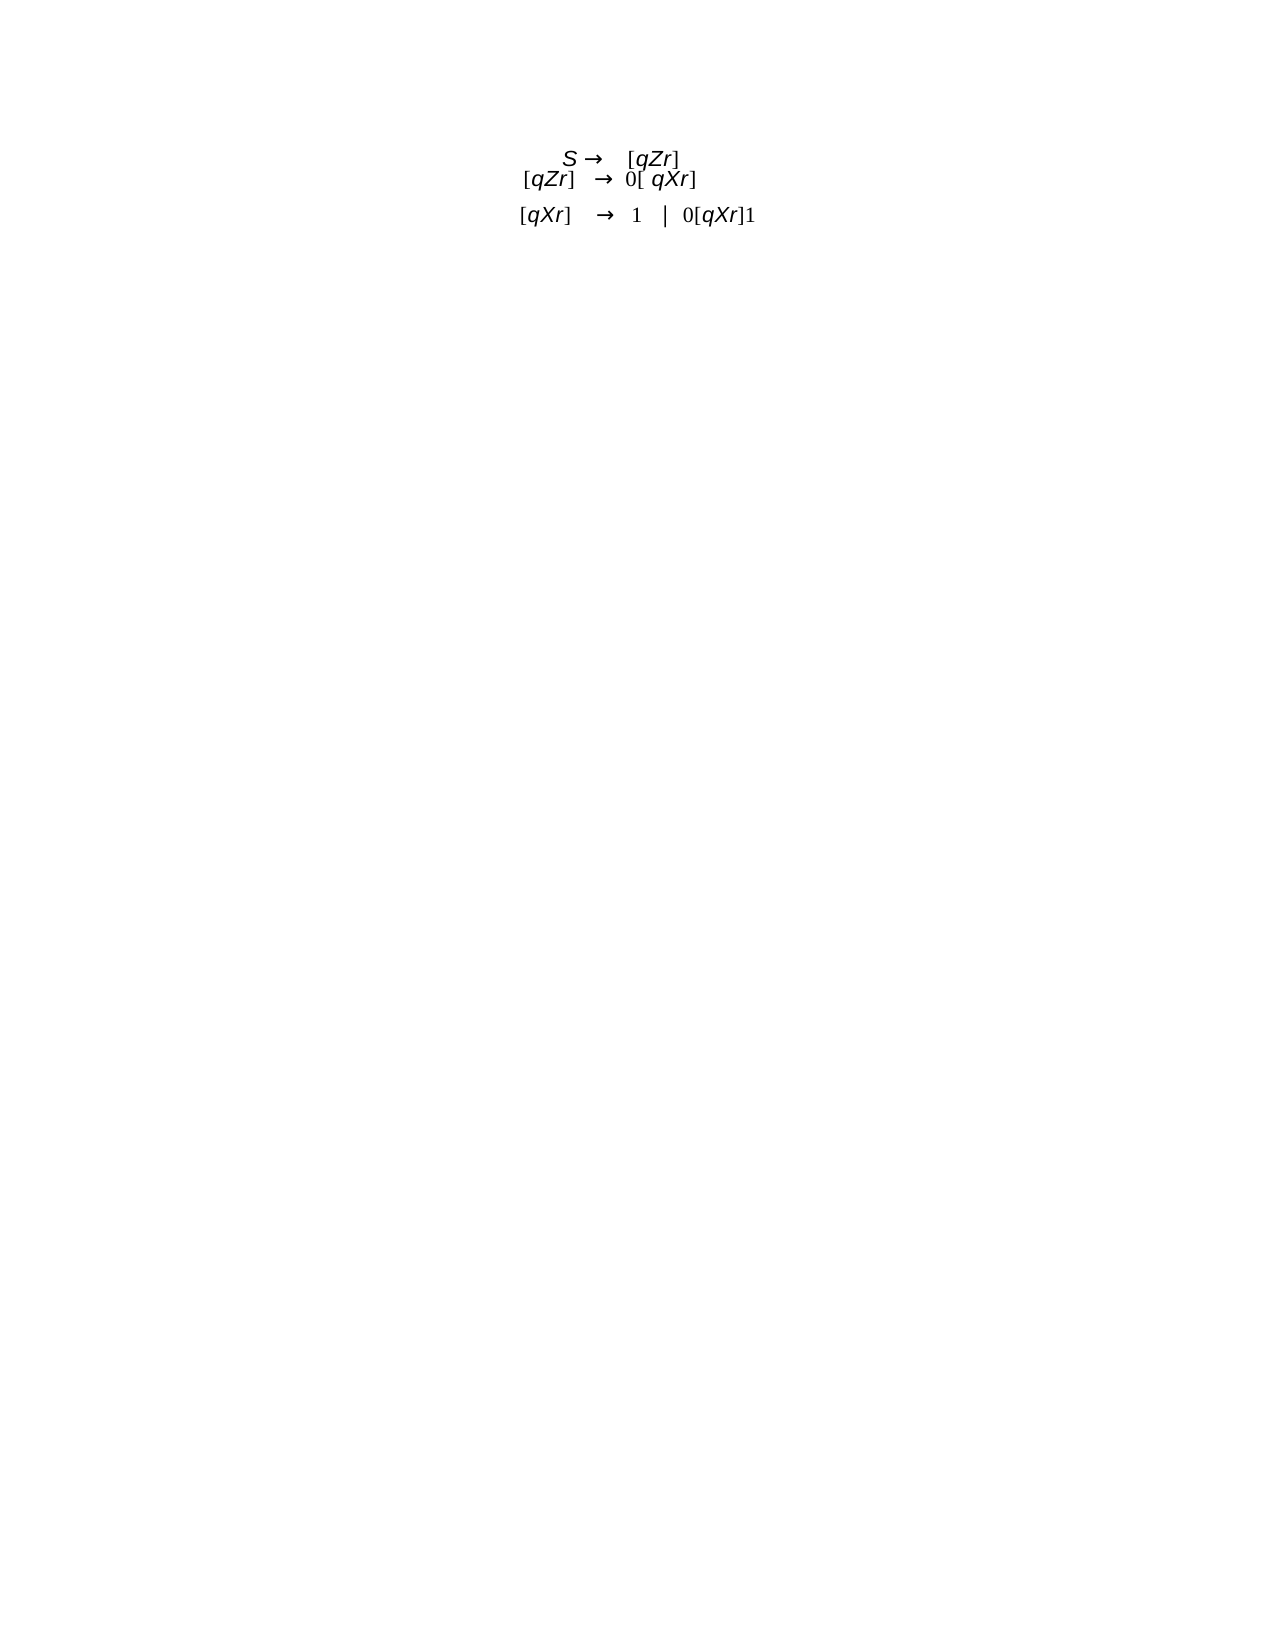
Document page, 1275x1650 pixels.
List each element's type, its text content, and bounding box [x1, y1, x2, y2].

text [qXr] → 1 | 0[qXr]1 [187, 193, 1088, 230]
text S → [qZr] [qZr] → 0[ qXr] [518, 148, 701, 193]
